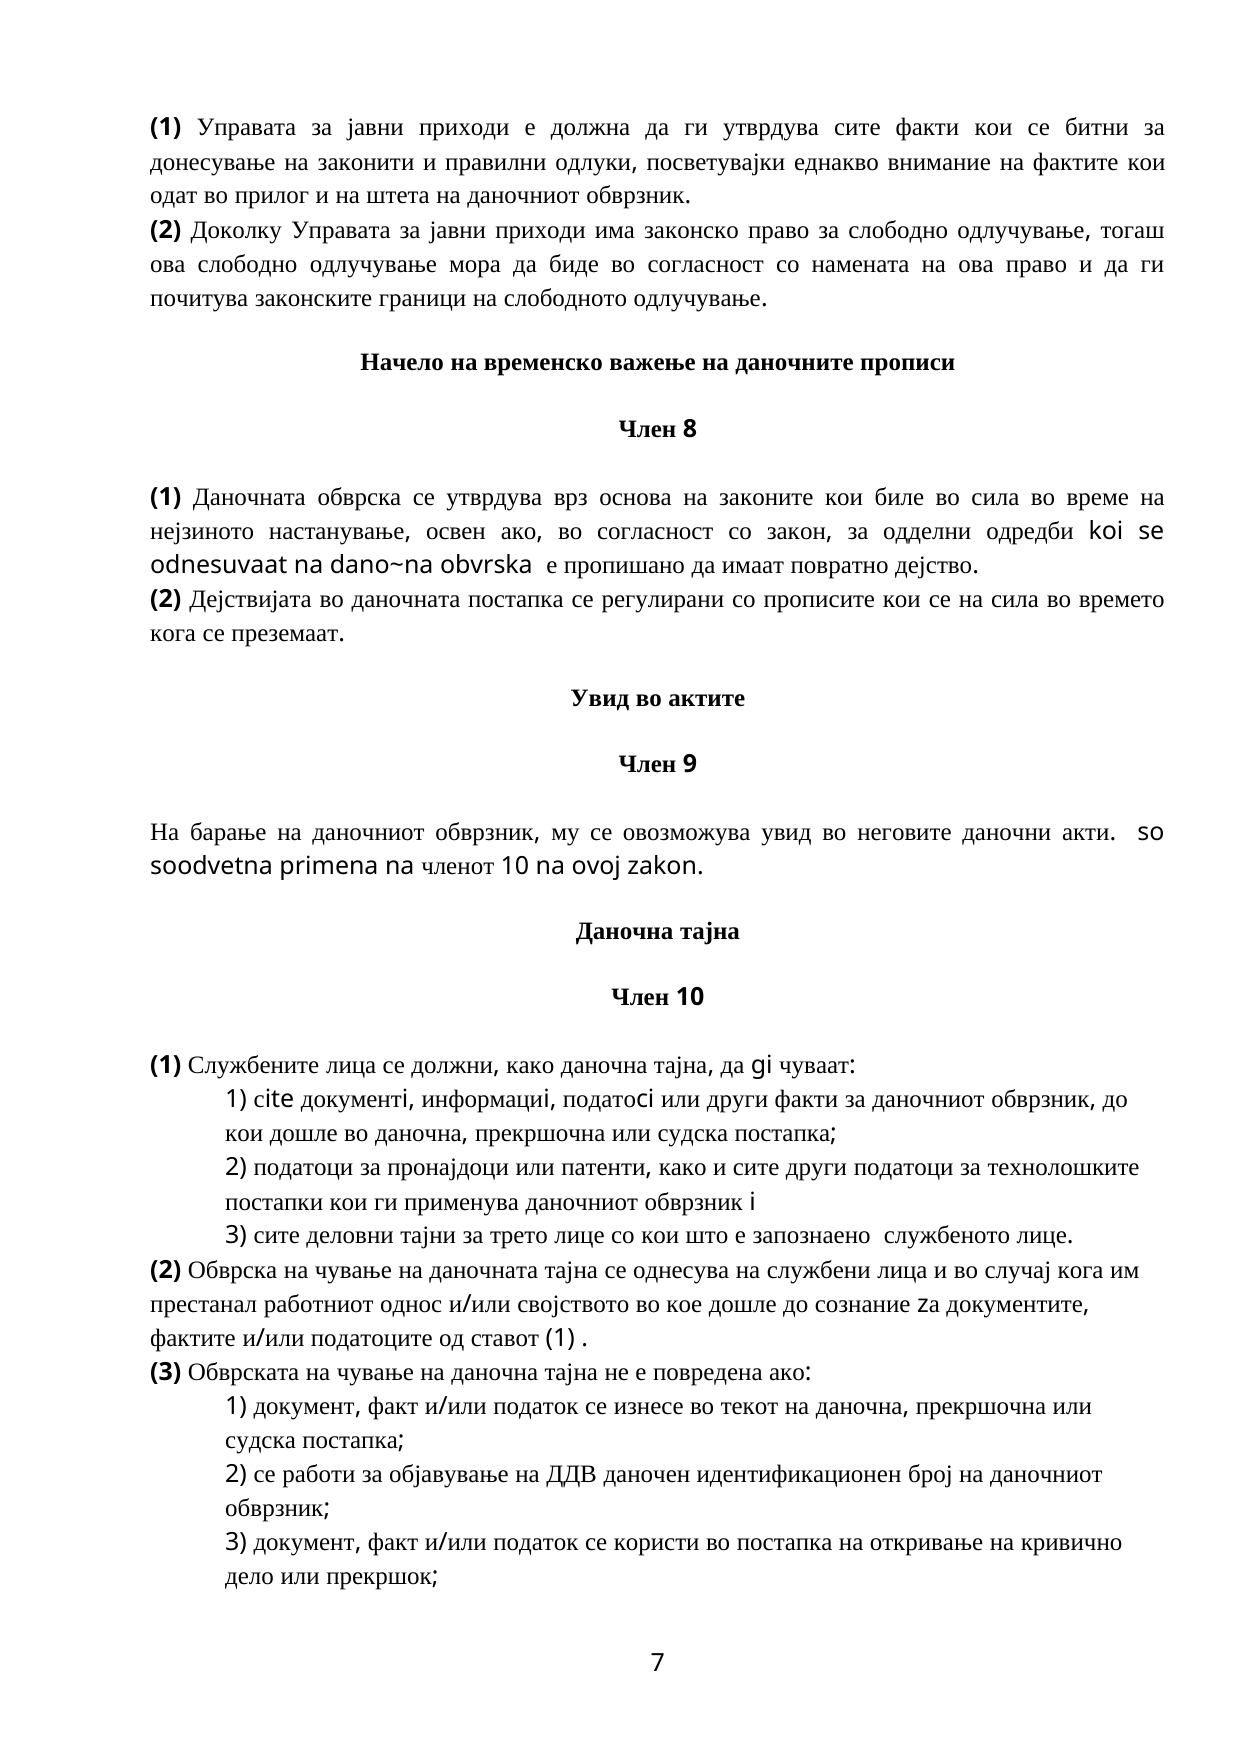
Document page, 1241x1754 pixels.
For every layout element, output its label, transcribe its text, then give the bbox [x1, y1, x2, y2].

text 3) сите деловни тајни за трето лице со кои што е запознаено службеното лице. [225, 1217, 1165, 1251]
text Член 10 [150, 979, 1165, 1013]
text 1) документ, факт и/или податок се изнесе во текот на даночна, прекршочна или судска постапка; [225, 1387, 1165, 1456]
text (1) Даночната обврска се утврдува врз основа на законите кои биле во сила во време на нејзиното настанување, освен ако, во согласност со закон, за одделни одредби koi se odnesuvaat na dano~na obvrska е пропишано да имаат повратно дејство. [150, 478, 1165, 581]
text (1) Управата за јавни приходи е должна да ги утврдува сите факти кои се битни за донесување на законити и правилни одлуки, посветувајки еднакво внимание на фактите кои одат во прилог и на штета на даночниот обврзник. [150, 109, 1165, 211]
text 1) сite документi, информациi, податоci или други факти за даночниот обврзник, до кои дошле во даночна, прекршочна или судска постапка; [225, 1081, 1165, 1149]
text (2) Обврска на чување на даночната тајна се однесува на службени лица и во случај кога им престанал работниот однос и/или својството во кое дошле до сознание zа документите, фактите и/или податоците од ставот (1) . [150, 1251, 1165, 1353]
text Даночна тајна [150, 916, 1165, 945]
text 2) се работи за објавување на ДДВ даночен идентификационен број на даночниот обврзник; [225, 1456, 1165, 1524]
text 3) документ, факт и/или податок се користи во постапка на откривање на кривично дело или прекршок; [225, 1524, 1165, 1592]
text Член 8 [150, 410, 1165, 444]
text Член 9 [150, 746, 1165, 780]
text 2) податоци за пронајдоци или патенти, како и сите други податоци за технолошките постапки кои ги применува даночниот обврзник i [225, 1149, 1165, 1217]
text (2) Доколку Управата за јавни приходи има законско право за слободно одлучување, тогаш ова слободно одлучување мора да биде во согласност со намената на ова право и да ги почитува законските граници на слободното одлучување. [150, 211, 1165, 313]
text (1) Службените лица се должни, како даночна тајна, да gi чуваат: [150, 1047, 1165, 1081]
text Увид во актите [150, 683, 1165, 712]
text Начело на временско важење на даночните прописи [150, 347, 1165, 376]
text (3) Обврската на чување на даночна тајна не е повредена ако: [150, 1353, 1165, 1387]
text (2) Дејствијата во даночната постапка се регулирани со прописите кои се на сила во времето кога се преземаат. [150, 581, 1165, 649]
text На барање на даночниот обврзник, му се овозможува увид во неговите даночни акти. so soodvetna primena na членот 10 na ovoj zakon. [150, 814, 1165, 882]
